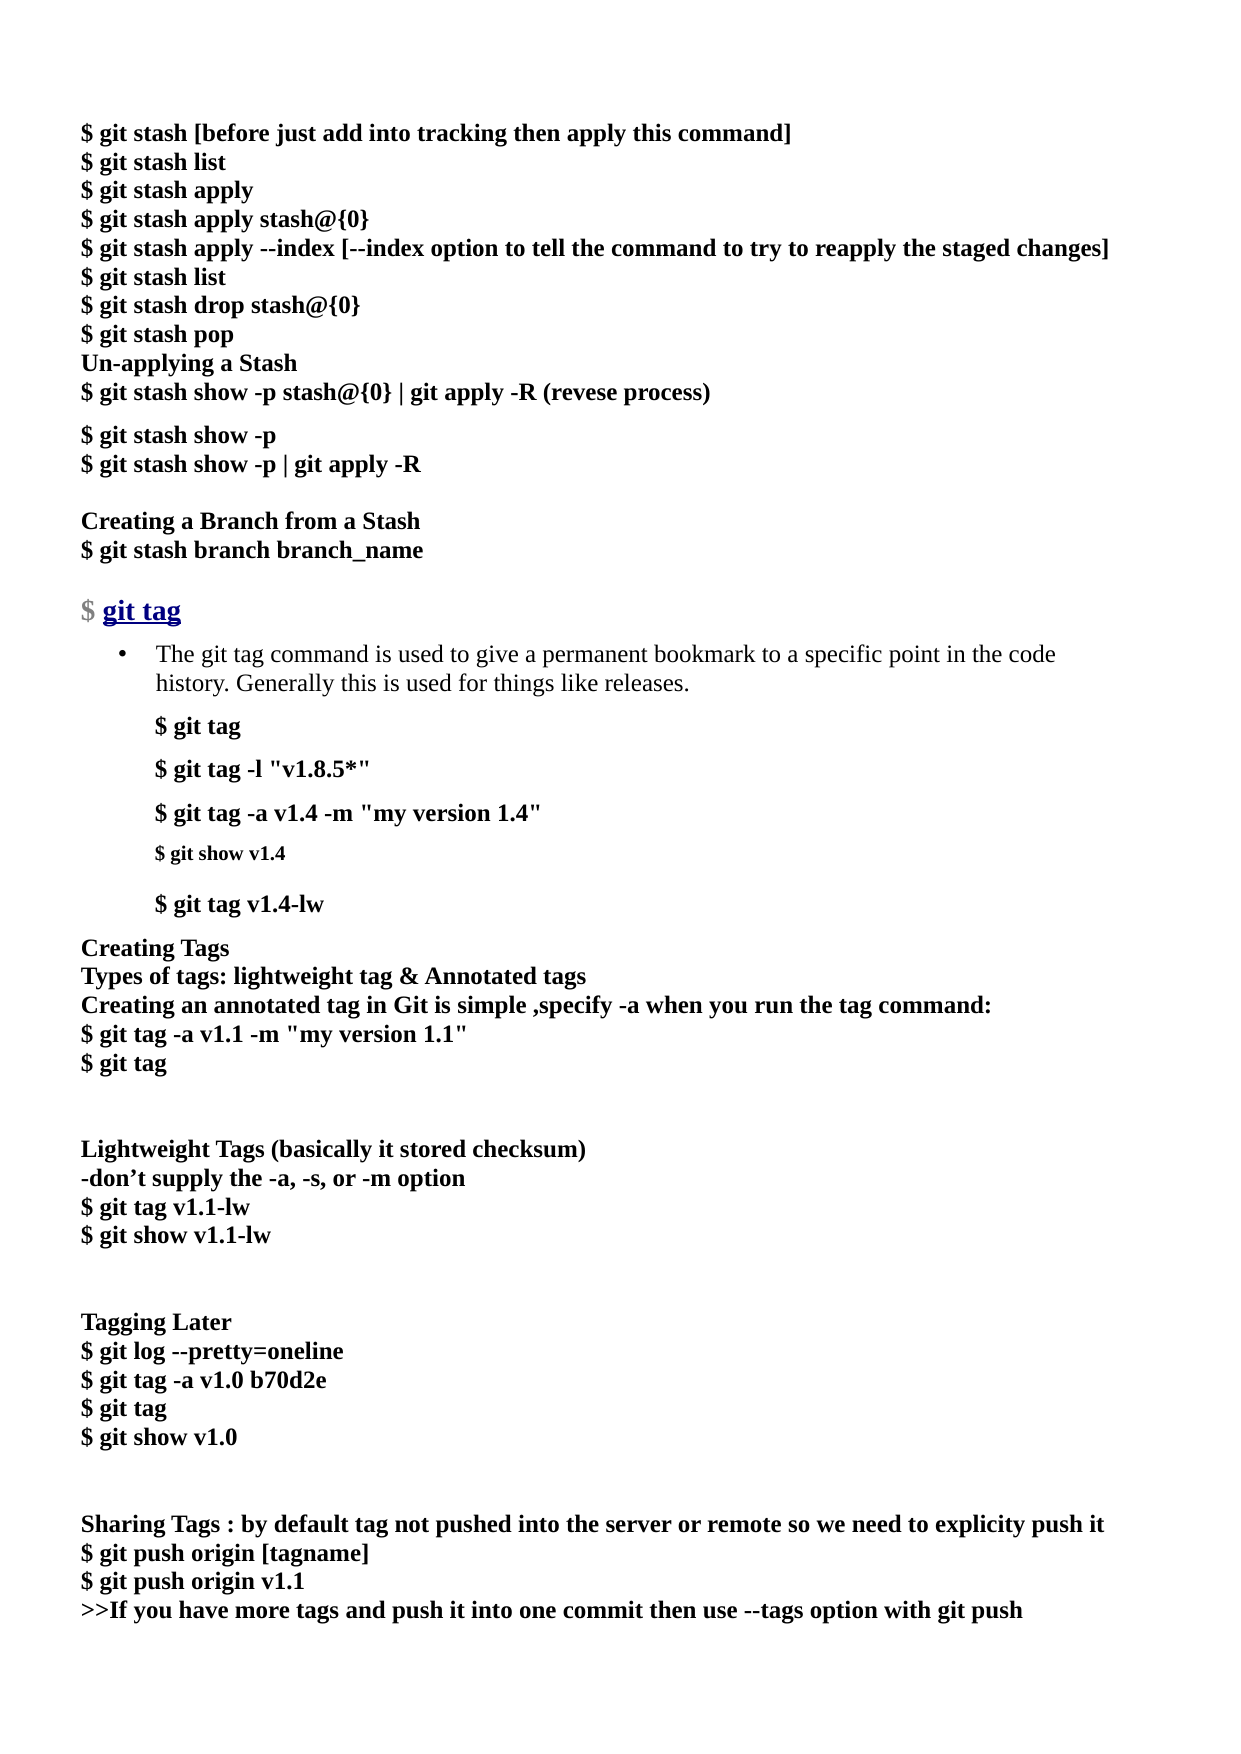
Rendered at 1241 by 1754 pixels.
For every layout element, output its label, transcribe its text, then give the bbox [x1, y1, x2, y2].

subtitle $ git tag [81, 593, 1122, 627]
text Creating Tags Types of tags: lightweight tag & Annotated tags Creating an annotated tag in Git is simple ,specify -a when you run the tag command: $ git tag -a v1.1 -m "my version 1.1" $ git tag [81, 933, 1122, 1076]
text Sharing Tags : by default tag not pushed into the server or remote so we need to explicity push it $ git push origin [tagname] $ git push origin v1.1 >>If you have more tags and push it into one commit then use --tags option with git push [81, 1509, 1122, 1624]
text $ git tag -l "v1.8.5*" [81, 754, 1122, 783]
text $ git tag v1.4-lw [81, 889, 1122, 918]
text $ git stash show -p $ git stash show -p | git apply -R Creating a Branch from a Stash $ git stash branch branch_name [81, 420, 1122, 564]
text $ git tag -a v1.4 -m "my version 1.4" [81, 798, 1122, 827]
text Lightweight Tags (basically it stored checksum) -don’t supply the -a, -s, or -m option $ git tag v1.1-lw $ git show v1.1-lw [81, 1134, 1122, 1249]
text $ git tag [81, 711, 1122, 740]
text $ git show v1.4 [81, 841, 1122, 865]
list The git tag command is used to give a permanent bookmark to a specific point in the code history. Generally this is used for things like releases. [118, 639, 1122, 697]
text Tagging Later $ git log --pretty=oneline $ git tag -a v1.0 b70d2e $ git tag $ git show v1.0 [81, 1307, 1122, 1451]
text $ git stash [before just add into tracking then apply this command] $ git stash list $ git stash apply $ git stash apply stash@{0} $ git stash apply --index [--index option to tell the command to try to reapply the staged changes] $ git stash list $ git stash drop stash@{0} $ git stash pop Un-applying a Stash $ git stash show -p stash@{0} | git apply -R (revese process) [81, 118, 1122, 406]
